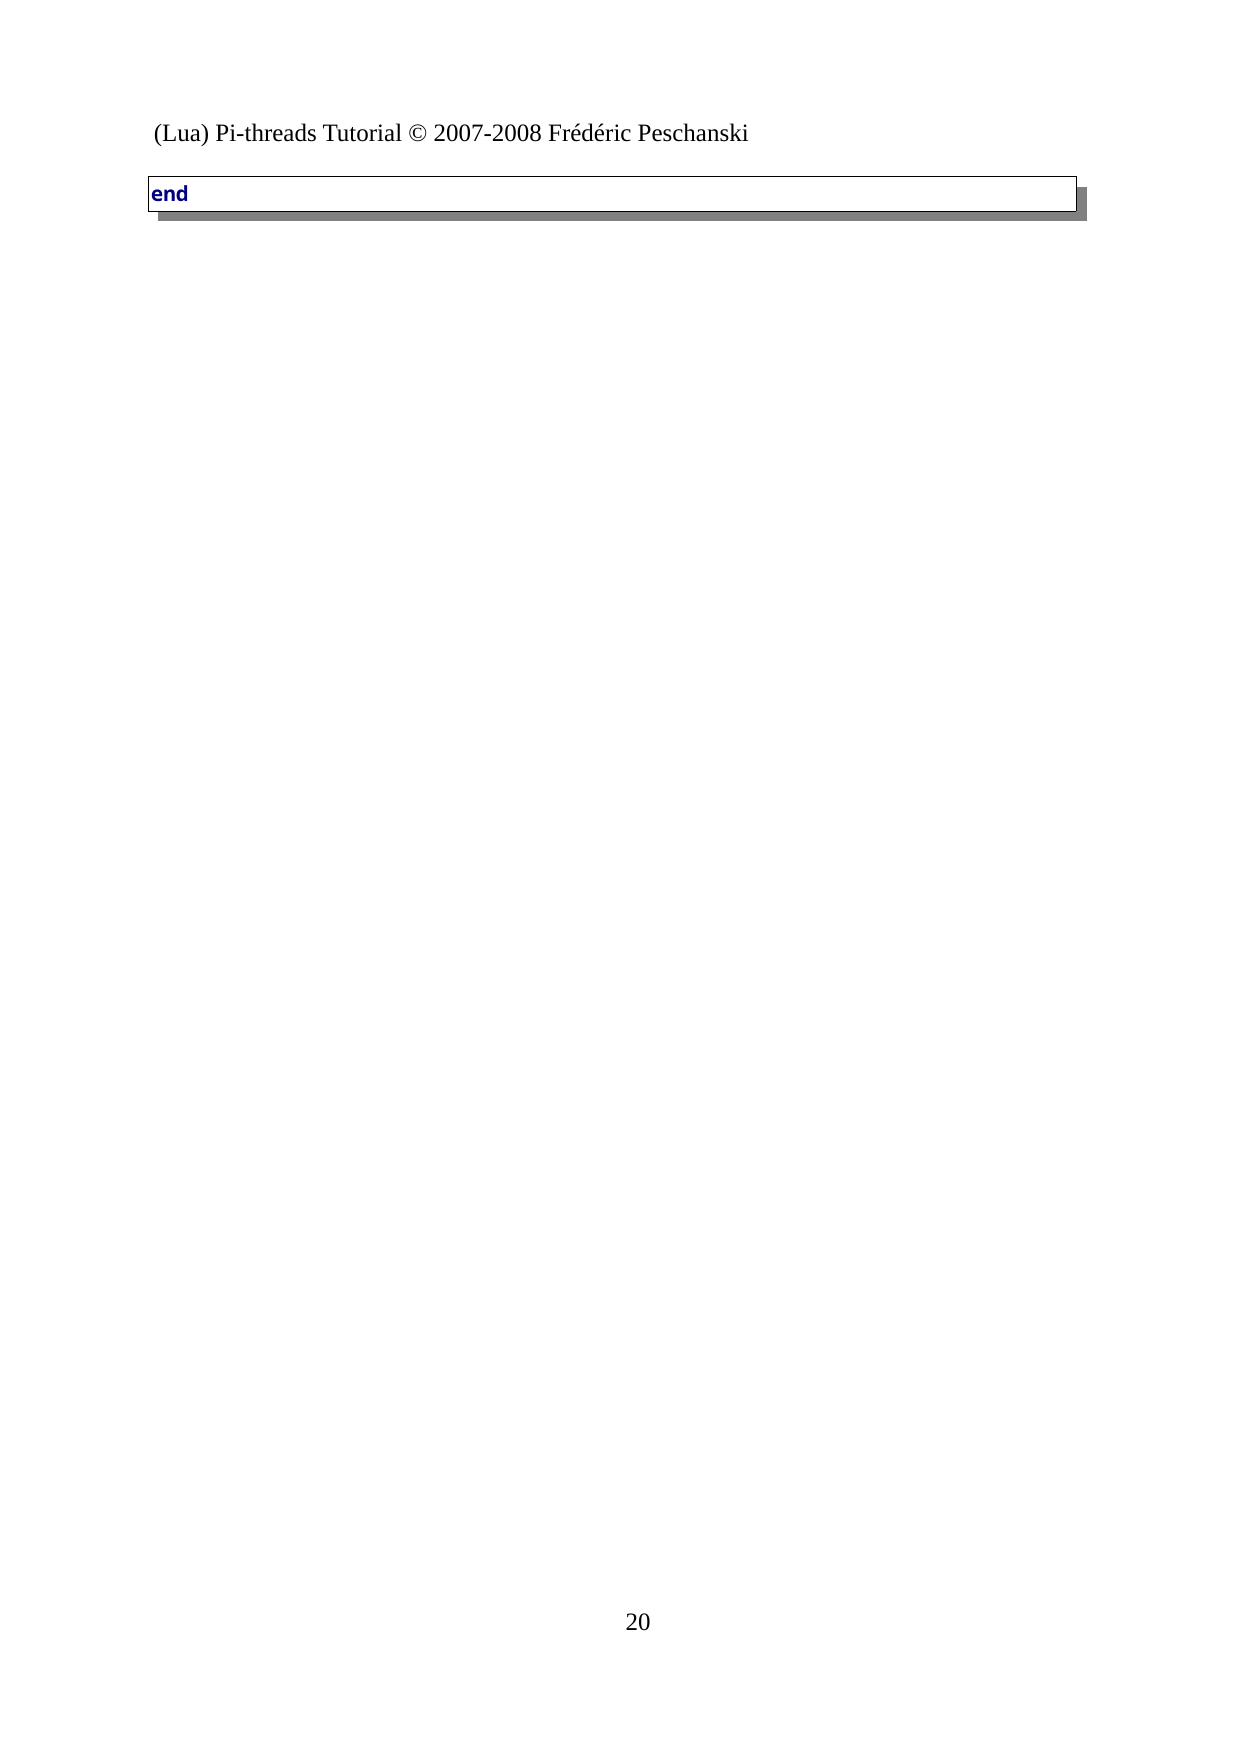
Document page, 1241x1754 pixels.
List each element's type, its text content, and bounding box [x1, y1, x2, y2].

text end [149, 177, 1076, 211]
